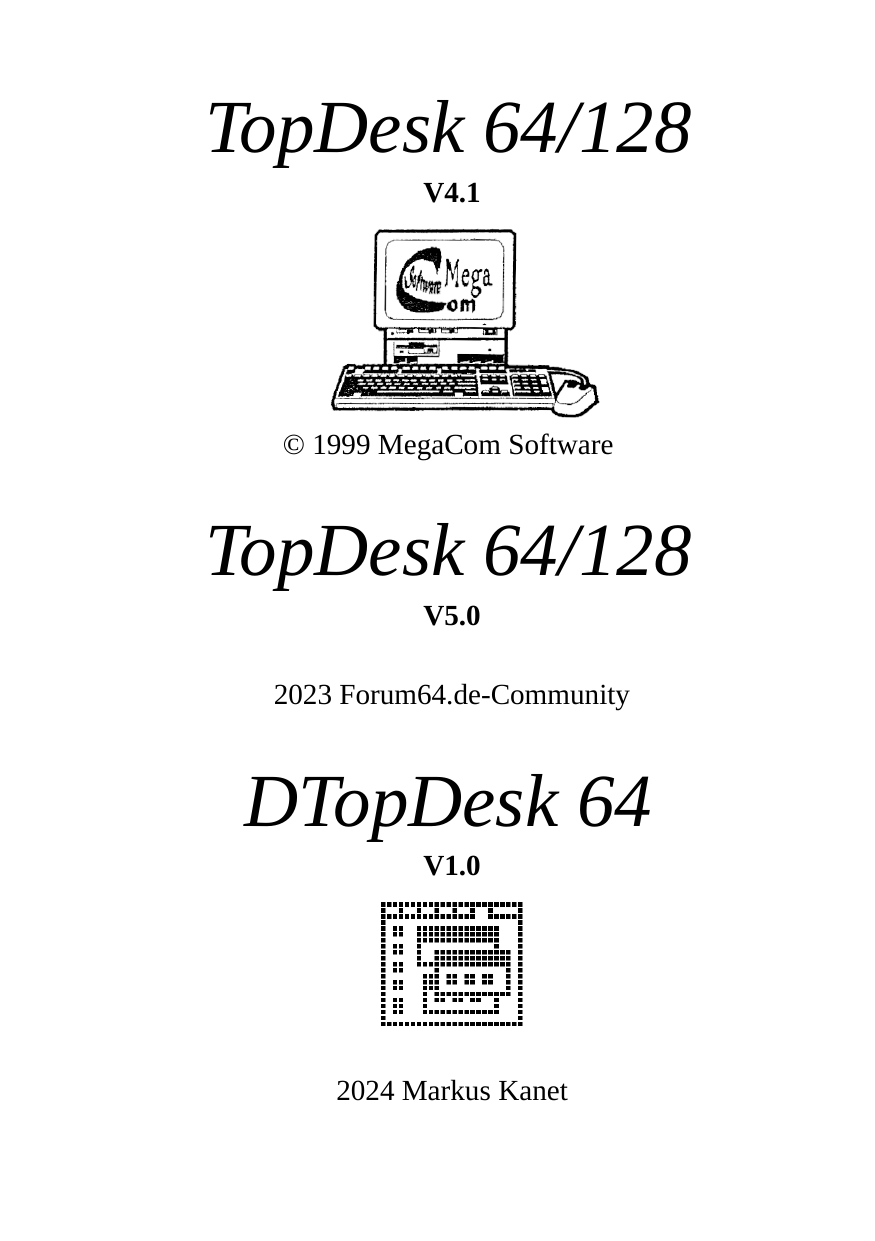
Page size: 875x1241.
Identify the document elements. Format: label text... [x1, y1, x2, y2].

text 2023 Forum64.de-Community [112, 677, 791, 710]
text 2024 Markus Kanet [112, 1073, 791, 1107]
text © 1999 MegaCom Software [112, 214, 791, 460]
text TopDesk 64/128 [112, 83, 791, 169]
text V1.0 [112, 848, 791, 882]
text V5.0 [112, 598, 791, 631]
text TopDesk 64/128 [112, 506, 791, 592]
text DTopDesk 64 [112, 756, 791, 842]
picture [323, 227, 607, 427]
text V4.1 [112, 175, 791, 208]
picture [359, 887, 543, 1034]
